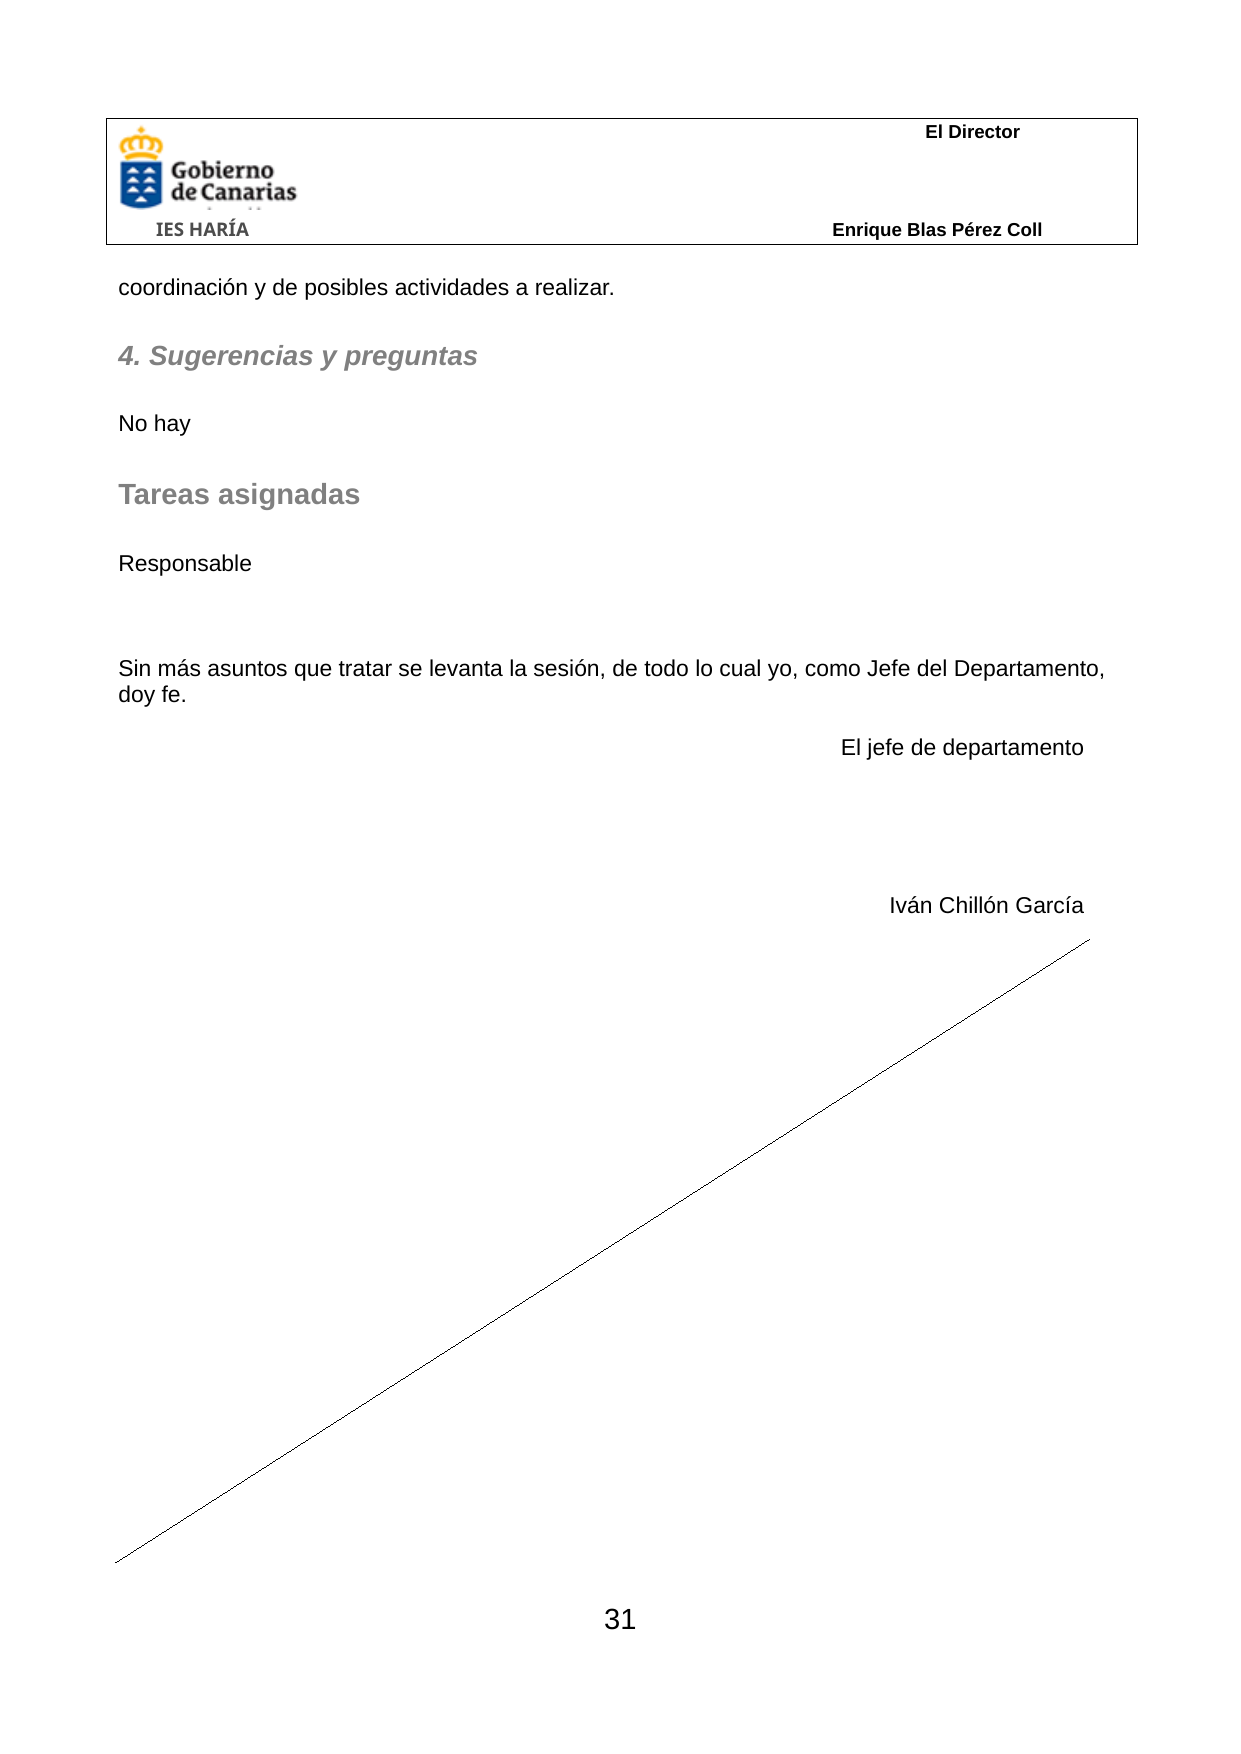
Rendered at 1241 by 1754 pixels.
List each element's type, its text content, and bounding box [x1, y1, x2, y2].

text Iván Chillón García [118, 892, 1122, 918]
picture [115, 123, 300, 210]
text El jefe de departamento [118, 734, 1122, 760]
subtitle Tareas asignadas [118, 477, 1122, 511]
text Sin más asuntos que tratar se levanta la sesión, de todo lo cual yo, como Jefe del Departamento, doy fe. [118, 655, 1122, 708]
text coordinación y de posibles actividades a realizar. [118, 274, 1122, 300]
subtitle 4. Sugerencias y preguntas [118, 339, 1122, 371]
text No hay [118, 410, 1122, 436]
text Responsable [118, 549, 1122, 576]
